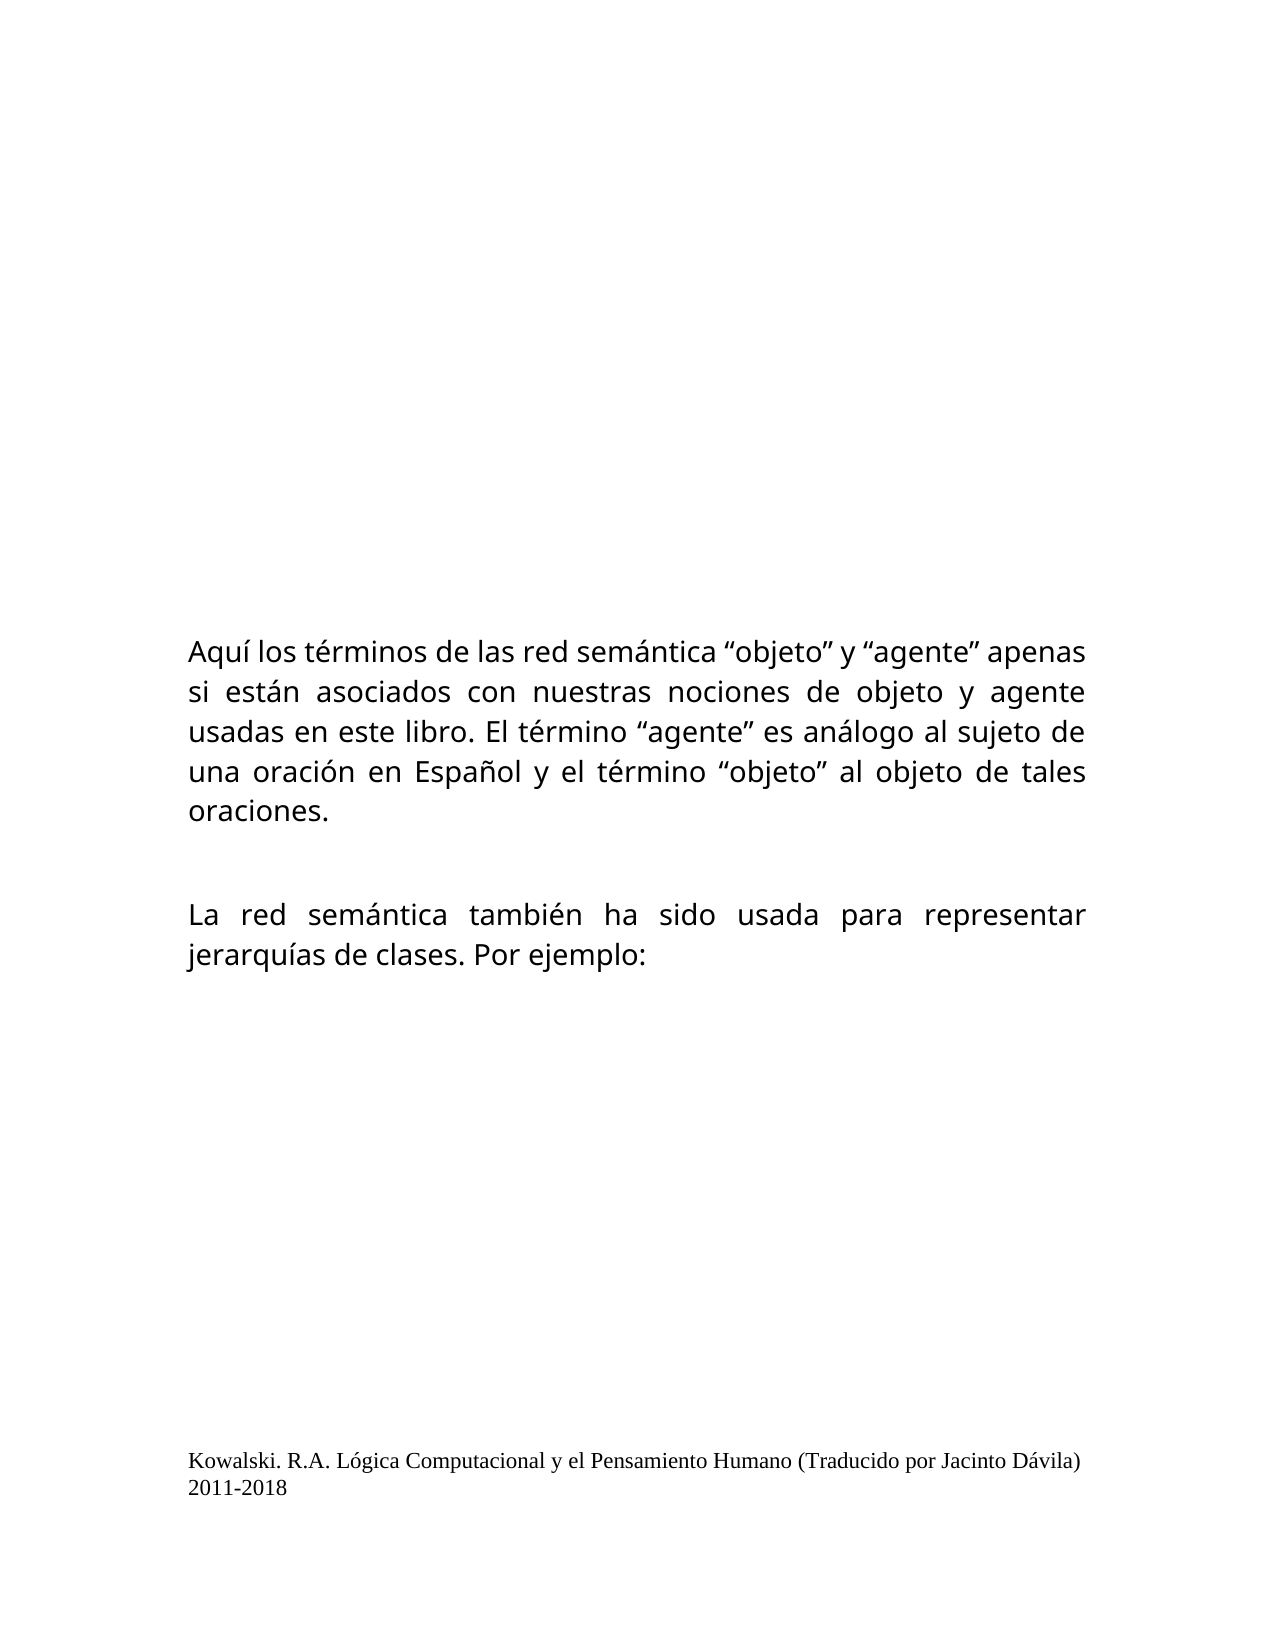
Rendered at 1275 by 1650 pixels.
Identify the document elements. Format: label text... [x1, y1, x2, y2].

text La red semántica también ha sido usada para representar jerarquías de clases. Por ejemplo: [188, 895, 1087, 974]
text Aquí los términos de las red semántica “objeto” y “agente” apenas si están asociados con nuestras nociones de objeto y agente usadas en este libro. El término “agente” es análogo al sujeto de una oración en Español y el término “objeto” al objeto de tales oraciones. [188, 632, 1087, 830]
